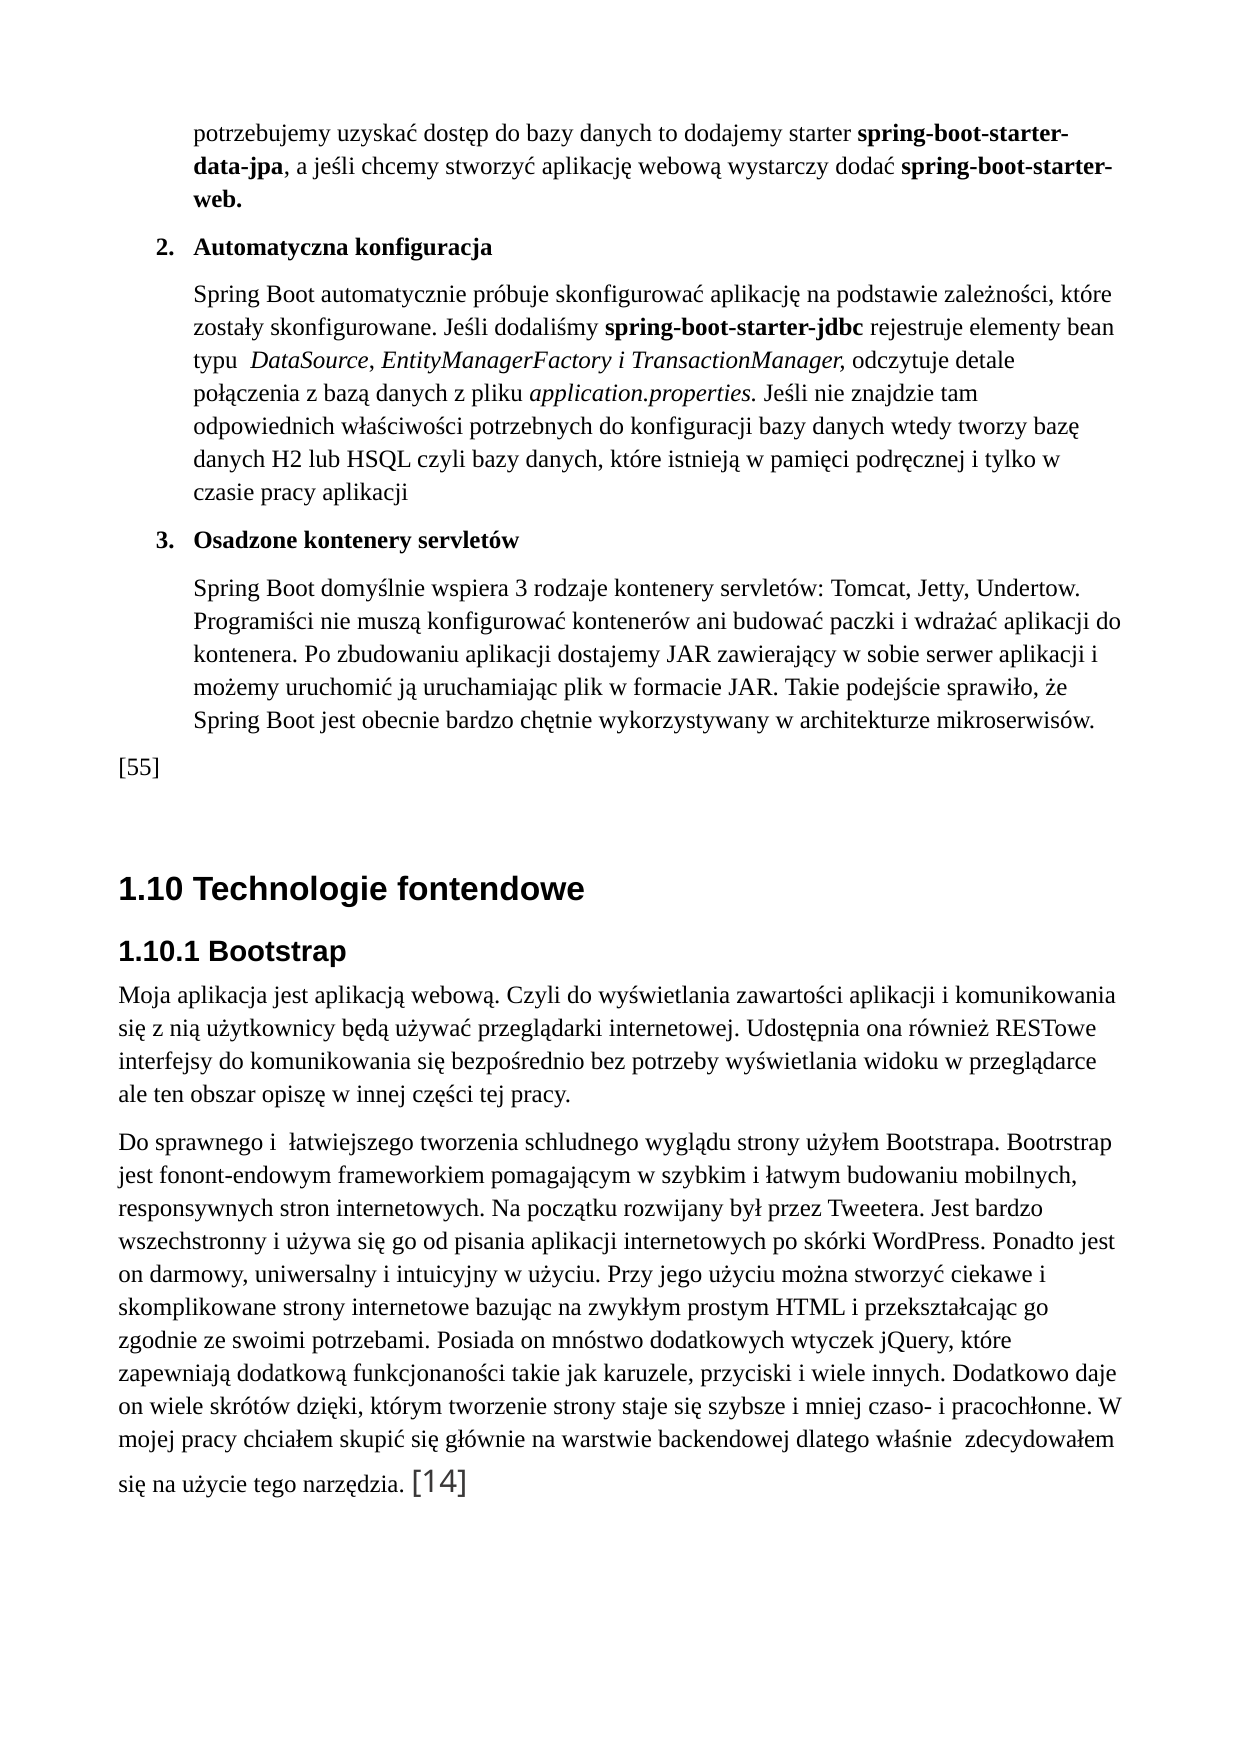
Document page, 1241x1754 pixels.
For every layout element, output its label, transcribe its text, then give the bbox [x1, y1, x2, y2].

text Moja aplikacja jest aplikacją webową. Czyli do wyświetlania zawartości aplikacji i komunikowania się z nią użytkownicy będą używać przeglądarki internetowej. Udostępnia ona również RESTowe interfejsy do komunikowania się bezpośrednio bez potrzeby wyświetlania widoku w przeglądarce ale ten obszar opiszę w innej części tej pracy. [118, 980, 1122, 1108]
text Do sprawnego i łatwiejszego tworzenia schludnego wyglądu strony użyłem Bootstrapa. Bootrstrap jest fonont-endowym frameworkiem pomagającym w szybkim i łatwym budowaniu mobilnych, responsywnych stron internetowych. Na początku rozwijany był przez Tweetera. Jest bardzo wszechstronny i używa się go od pisania aplikacji internetowych po skórki WordPress. Ponadto jest on darmowy, uniwersalny i intuicyjny w użyciu. Przy jego użyciu można stworzyć ciekawe i skomplikowane strony internetowe bazując na zwykłym prostym HTML i przekształcając go zgodnie ze swoimi potrzebami. Posiada on mnóstwo dodatkowych wtyczek jQuery, które zapewniają dodatkową funkcjonaności takie jak karuzele, przyciski i wiele innych. Dodatkowo daje on wiele skrótów dzięki, którym tworzenie strony staje się szybsze i mniej czaso- i pracochłonne. W mojej pracy chciałem skupić się głównie na warstwie backendowej dlatego właśnie zdecydowałem się na użycie tego narzędzia. [14] [118, 1127, 1122, 1502]
subtitle 1.10.1 Bootstrap [118, 934, 1122, 968]
list Spring Boot automatycznie próbuje skonfigurować aplikację na podstawie zależności, które zostały skonfigurowane. Jeśli dodaliśmy spring-boot-starter-jdbc rejestruje elementy bean typu DataSource, EntityManagerFactory i TransactionManager, odczytuje detale połączenia z bazą danych z pliku application.properties. Jeśli nie znajdzie tam odpowiednich właściwości potrzebnych do konfiguracji bazy danych wtedy tworzy bazę danych H2 lub HSQL czyli bazy danych, które istnieją w pamięci podręcznej i tylko w czasie pracy aplikacji [156, 279, 1122, 506]
list Spring Boot domyślnie wspiera 3 rodzaje kontenery servletów: Tomcat, Jetty, Undertow. Programiści nie muszą konfigurować kontenerów ani budować paczki i wdrażać aplikacji do kontenera. Po zbudowaniu aplikacji dostajemy JAR zawierający w sobie serwer aplikacji i możemy uruchomić ją uruchamiając plik w formacie JAR. Takie podejście sprawiło, że Spring Boot jest obecnie bardzo chętnie wykorzystywany w architekturze mikroserwisów. [156, 573, 1122, 733]
list Automatyczna konfiguracja [156, 232, 1122, 261]
text [55] [118, 752, 1122, 781]
list Osadzone kontenery servletów [156, 525, 1122, 554]
list potrzebujemy uzyskać dostęp do bazy danych to dodajemy starter spring-boot-starter-data-jpa, a jeśli chcemy stworzyć aplikację webową wystarczy dodać spring-boot-starter-web. [156, 118, 1122, 213]
subtitle 1.10 Technologie fontendowe [118, 868, 1122, 907]
